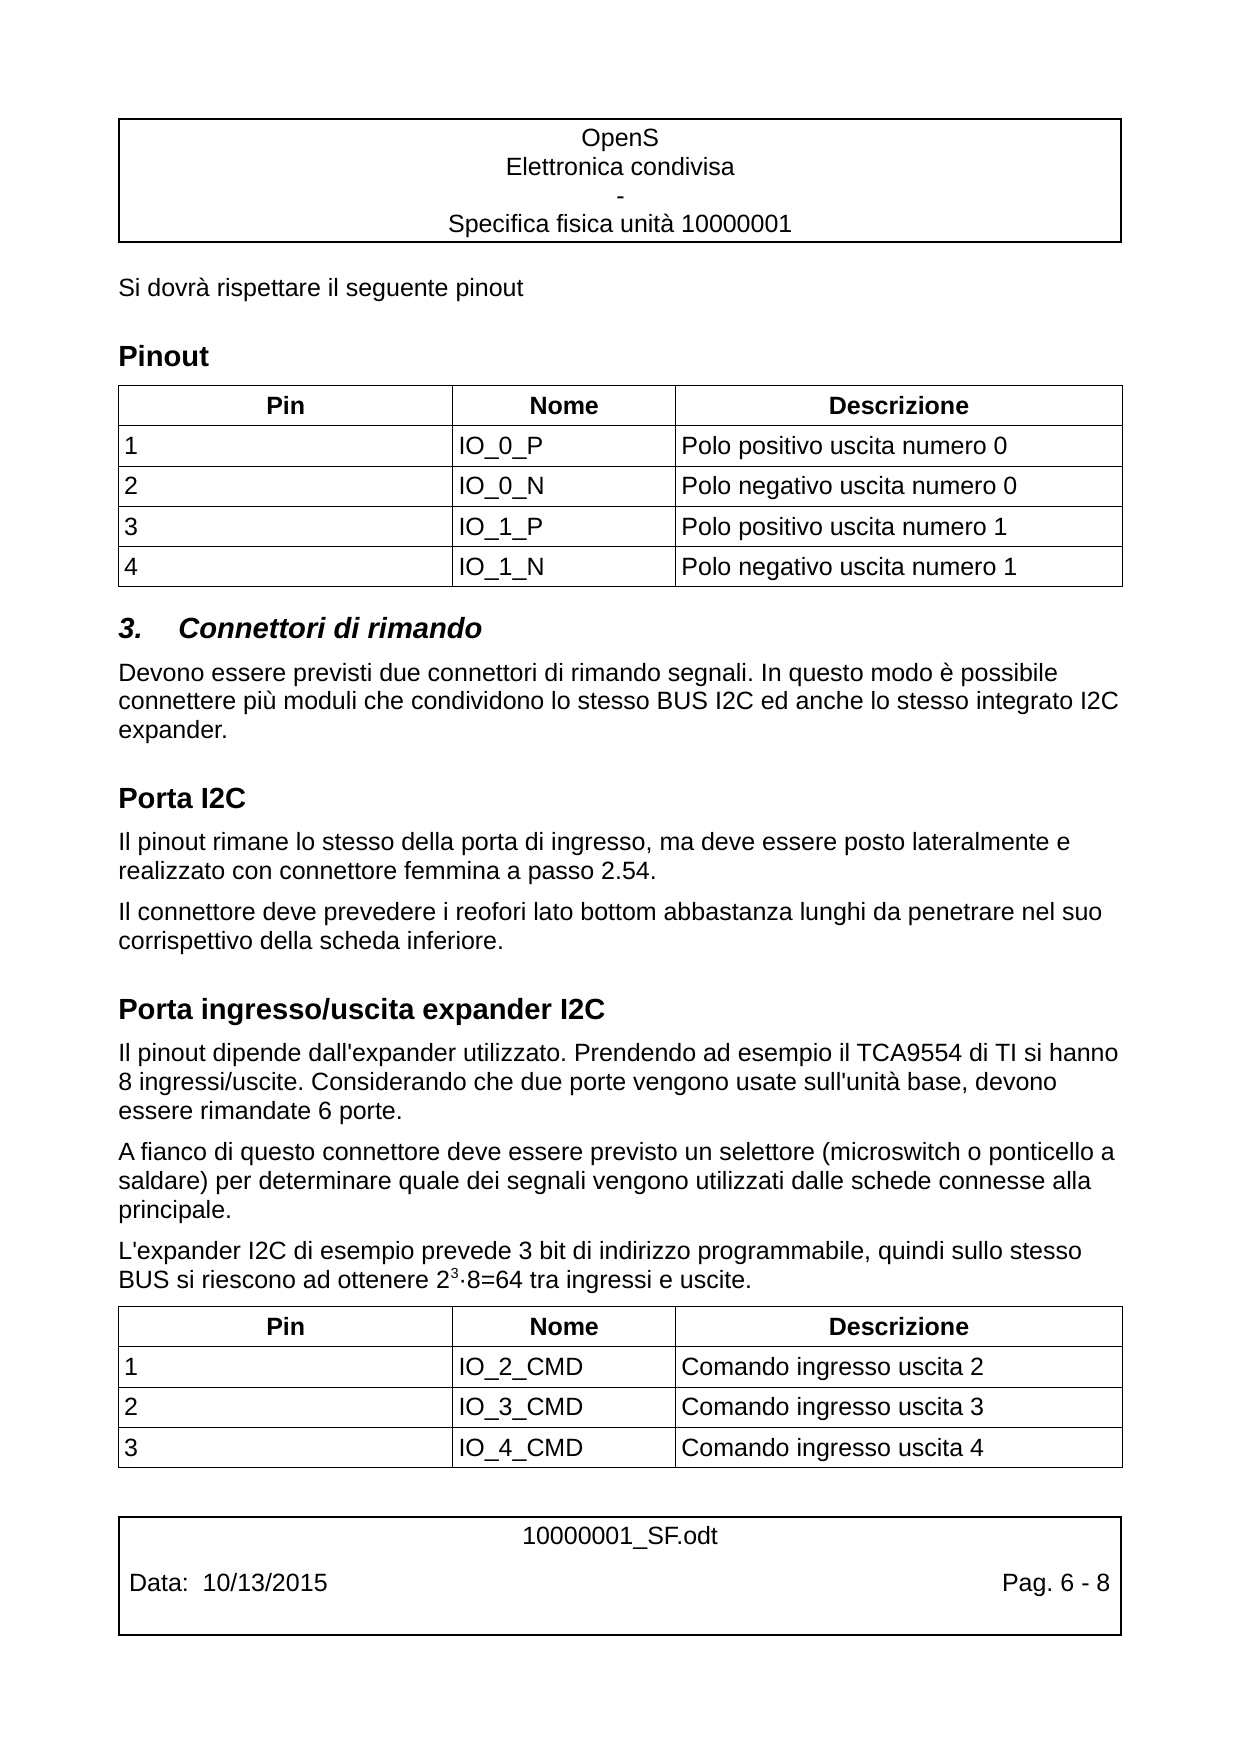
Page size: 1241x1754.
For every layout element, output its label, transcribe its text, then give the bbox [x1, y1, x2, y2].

text Il pinout dipende dall'expander utilizzato. Prendendo ad esempio il TCA9554 di TI si hanno 8 ingressi/uscite. Considerando che due porte vengono usate sull'unità base, devono essere rimandate 6 porte. [118, 1038, 1122, 1125]
table_cell Polo positivo uscita numero 1 [676, 507, 1122, 546]
table_cell 4 [119, 547, 452, 586]
table_cell IO_4_CMD [453, 1428, 675, 1467]
table_cell Polo negativo uscita numero 0 [676, 467, 1122, 506]
table_header Descrizione [676, 386, 1122, 425]
table_cell IO_0_P [453, 426, 675, 466]
table_cell 1 [119, 426, 452, 466]
table_cell IO_1_P [453, 507, 675, 546]
table_header Nome [453, 386, 675, 425]
table_cell 2 [119, 467, 452, 506]
table_cell IO_1_N [453, 547, 675, 586]
table_cell 2 [119, 1388, 452, 1427]
subtitle Porta ingresso/uscita expander I2C [118, 992, 1122, 1026]
table_cell Polo negativo uscita numero 1 [676, 547, 1122, 586]
subtitle Connettori di rimando [118, 612, 1122, 645]
text L'expander I2C di esempio prevede 3 bit di indirizzo programmabile, quindi sullo stesso BUS si riescono ad ottenere 23·8=64 tra ingressi e uscite. [118, 1236, 1122, 1293]
table_header Nome [453, 1307, 675, 1346]
table_header Descrizione [676, 1307, 1122, 1346]
text Il connettore deve prevedere i reofori lato bottom abbastanza lunghi da penetrare nel suo corrispettivo della scheda inferiore. [118, 897, 1122, 955]
subtitle Porta I2C [118, 781, 1122, 815]
table_cell 3 [119, 1428, 452, 1467]
table_cell Polo positivo uscita numero 0 [676, 426, 1122, 466]
text A fianco di questo connettore deve essere previsto un selettore (microswitch o ponticello a saldare) per determinare quale dei segnali vengono utilizzati dalle schede connesse alla principale. [118, 1137, 1122, 1223]
table_cell IO_0_N [453, 467, 675, 506]
table_header Pin [119, 386, 452, 425]
table_cell Comando ingresso uscita 2 [676, 1347, 1122, 1387]
table_cell 3 [119, 507, 452, 546]
table_cell IO_3_CMD [453, 1388, 675, 1427]
text Il pinout rimane lo stesso della porta di ingresso, ma deve essere posto lateralmente e realizzato con connettore femmina a passo 2.54. [118, 827, 1122, 885]
table_cell 1 [119, 1347, 452, 1387]
subtitle Pinout [118, 339, 1122, 372]
text Si dovrà rispettare il seguente pinout [118, 273, 1122, 301]
table_cell Comando ingresso uscita 4 [676, 1428, 1122, 1467]
table_cell IO_2_CMD [453, 1347, 675, 1387]
table_header Pin [119, 1307, 452, 1346]
table_cell Comando ingresso uscita 3 [676, 1388, 1122, 1427]
text Devono essere previsti due connettori di rimando segnali. In questo modo è possibile connettere più moduli che condividono lo stesso BUS I2C ed anche lo stesso integrato I2C expander. [118, 658, 1122, 744]
